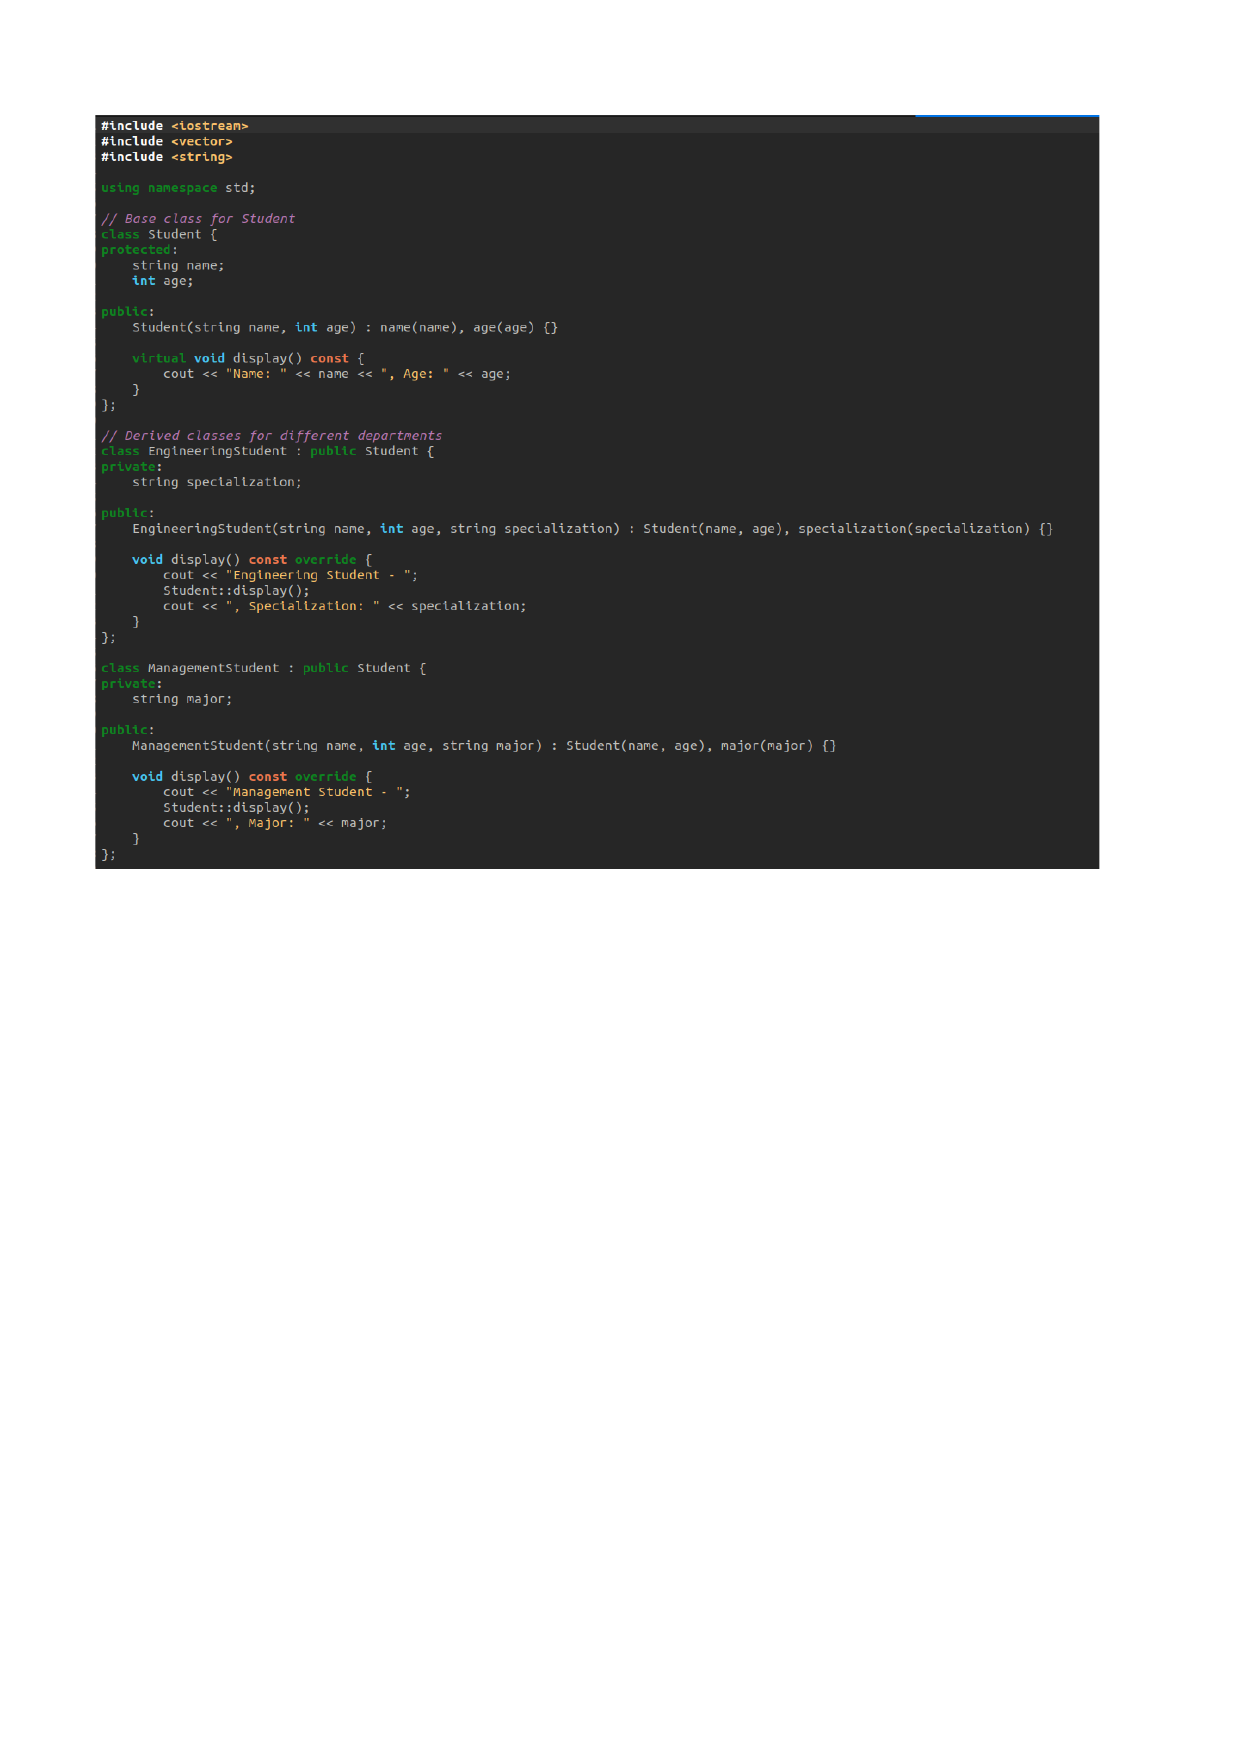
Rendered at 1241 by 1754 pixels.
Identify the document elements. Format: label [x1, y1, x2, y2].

picture [95, 115, 1100, 869]
